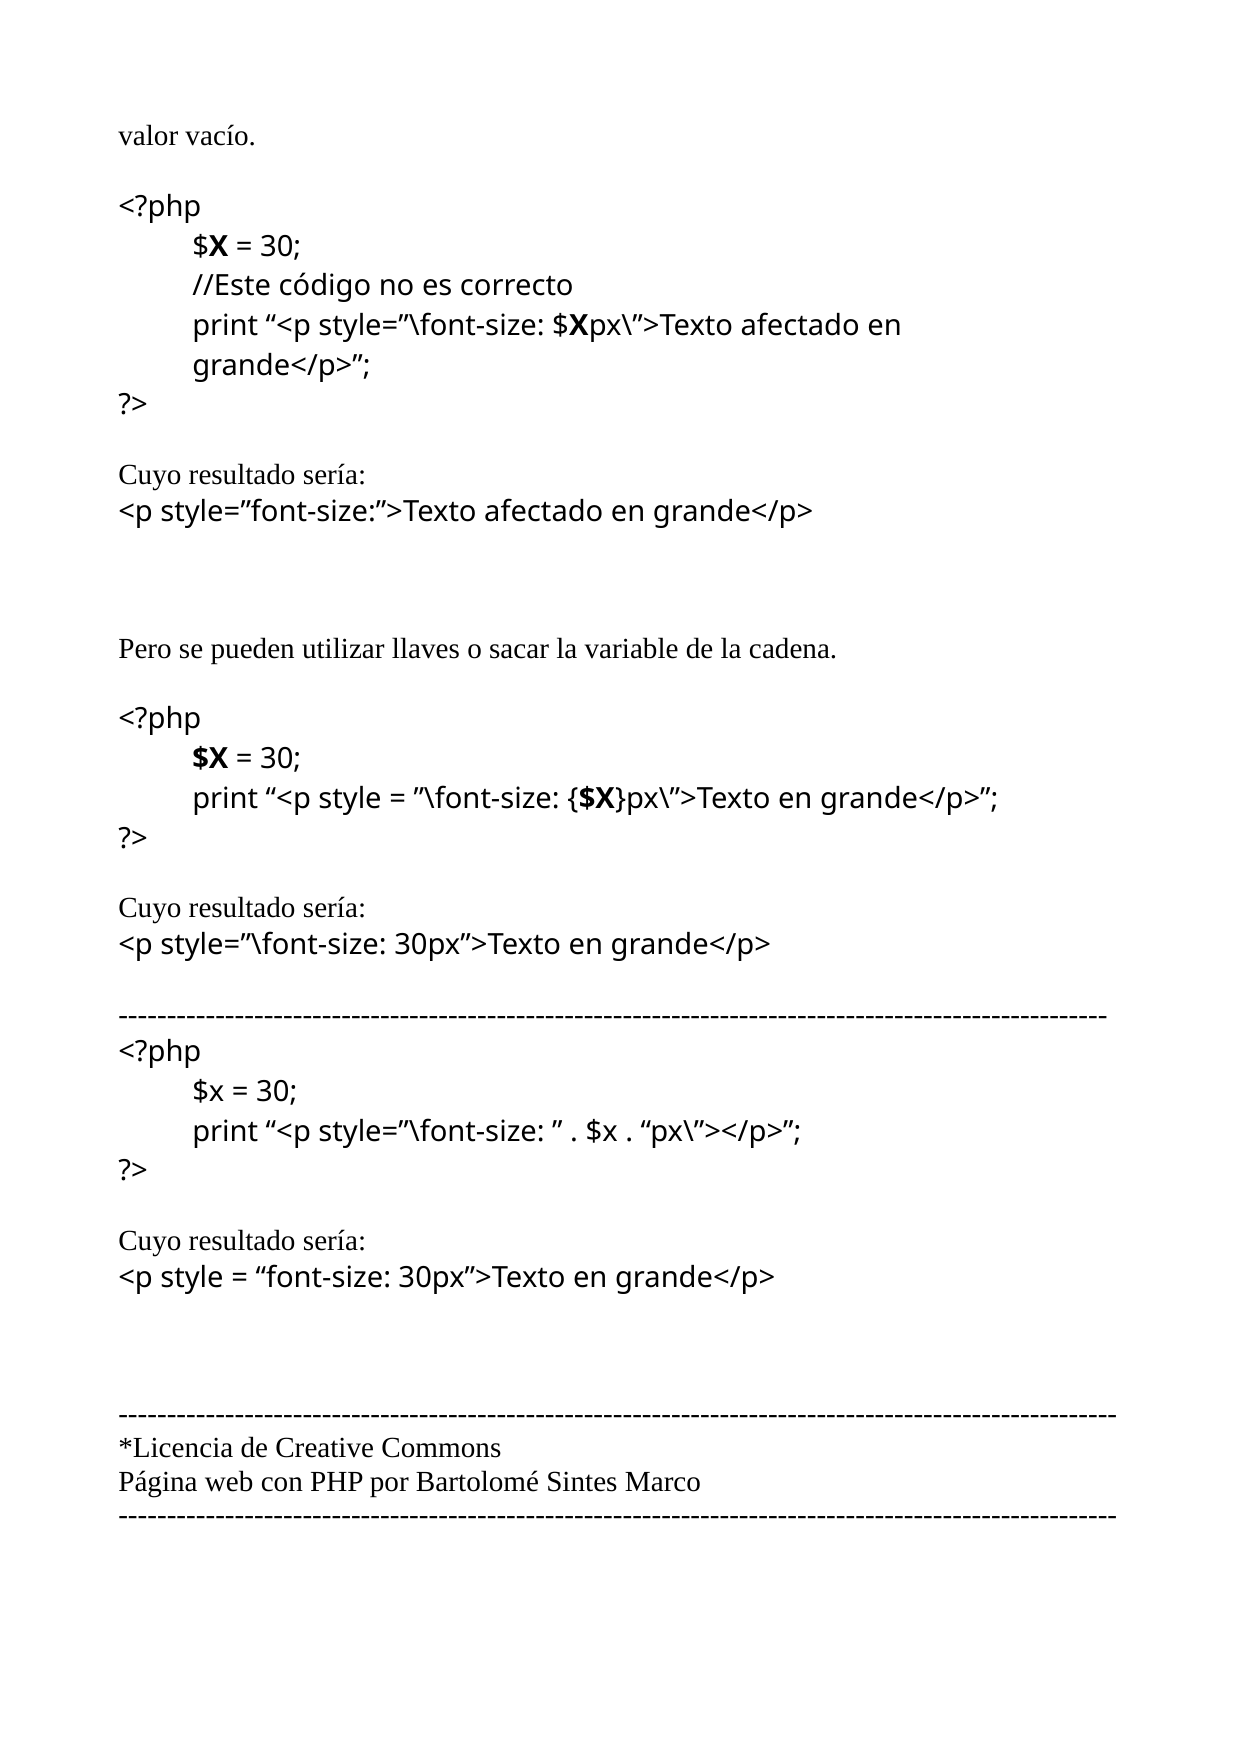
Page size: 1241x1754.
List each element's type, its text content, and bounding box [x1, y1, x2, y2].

text $X = 30; [118, 737, 1122, 777]
text Cuyo resultado sería: [118, 457, 1122, 490]
text <p style = “font-size: 30px”>Texto en grande</p> [118, 1256, 1122, 1296]
text $X = 30; [118, 225, 1122, 264]
text print “<p style=”\font-size: $Xpx\”>Texto afectado en [118, 304, 1122, 344]
text ?> [118, 1149, 1122, 1189]
text grande</p>”; [118, 344, 1122, 384]
text Cuyo resultado sería: [118, 1223, 1122, 1256]
text print “<p style = ”\font-size: {$X}px\”>Texto en grande</p>”; [118, 777, 1122, 817]
text valor vacío. [118, 118, 1122, 152]
text <?php [118, 698, 1122, 737]
text ------------------------------------------------------------------------------------------------------- [118, 1397, 1122, 1430]
text Página web con PHP por Bartolomé Sintes Marco [118, 1464, 1122, 1497]
text $x = 30; [118, 1070, 1122, 1110]
text //Este código no es correcto [118, 264, 1122, 304]
text <p style=”font-size:”>Texto afectado en grande</p> [118, 490, 1122, 530]
text ?> [118, 384, 1122, 423]
text <p style=”\font-size: 30px”>Texto en grande</p> [118, 924, 1122, 963]
text ?> [118, 817, 1122, 857]
text <?php [118, 185, 1122, 225]
text Pero se pueden utilizar llaves o sacar la variable de la cadena. [118, 631, 1122, 664]
text print “<p style=”\font-size: ” . $x . “px\”></p>”; [118, 1110, 1122, 1149]
text ------------------------------------------------------------------------------------------------------- [118, 1497, 1122, 1531]
text ------------------------------------------------------------------------------------------------------ [118, 997, 1122, 1030]
text *Licencia de Creative Commons [118, 1430, 1122, 1464]
text <?php [118, 1030, 1122, 1070]
text Cuyo resultado sería: [118, 890, 1122, 924]
